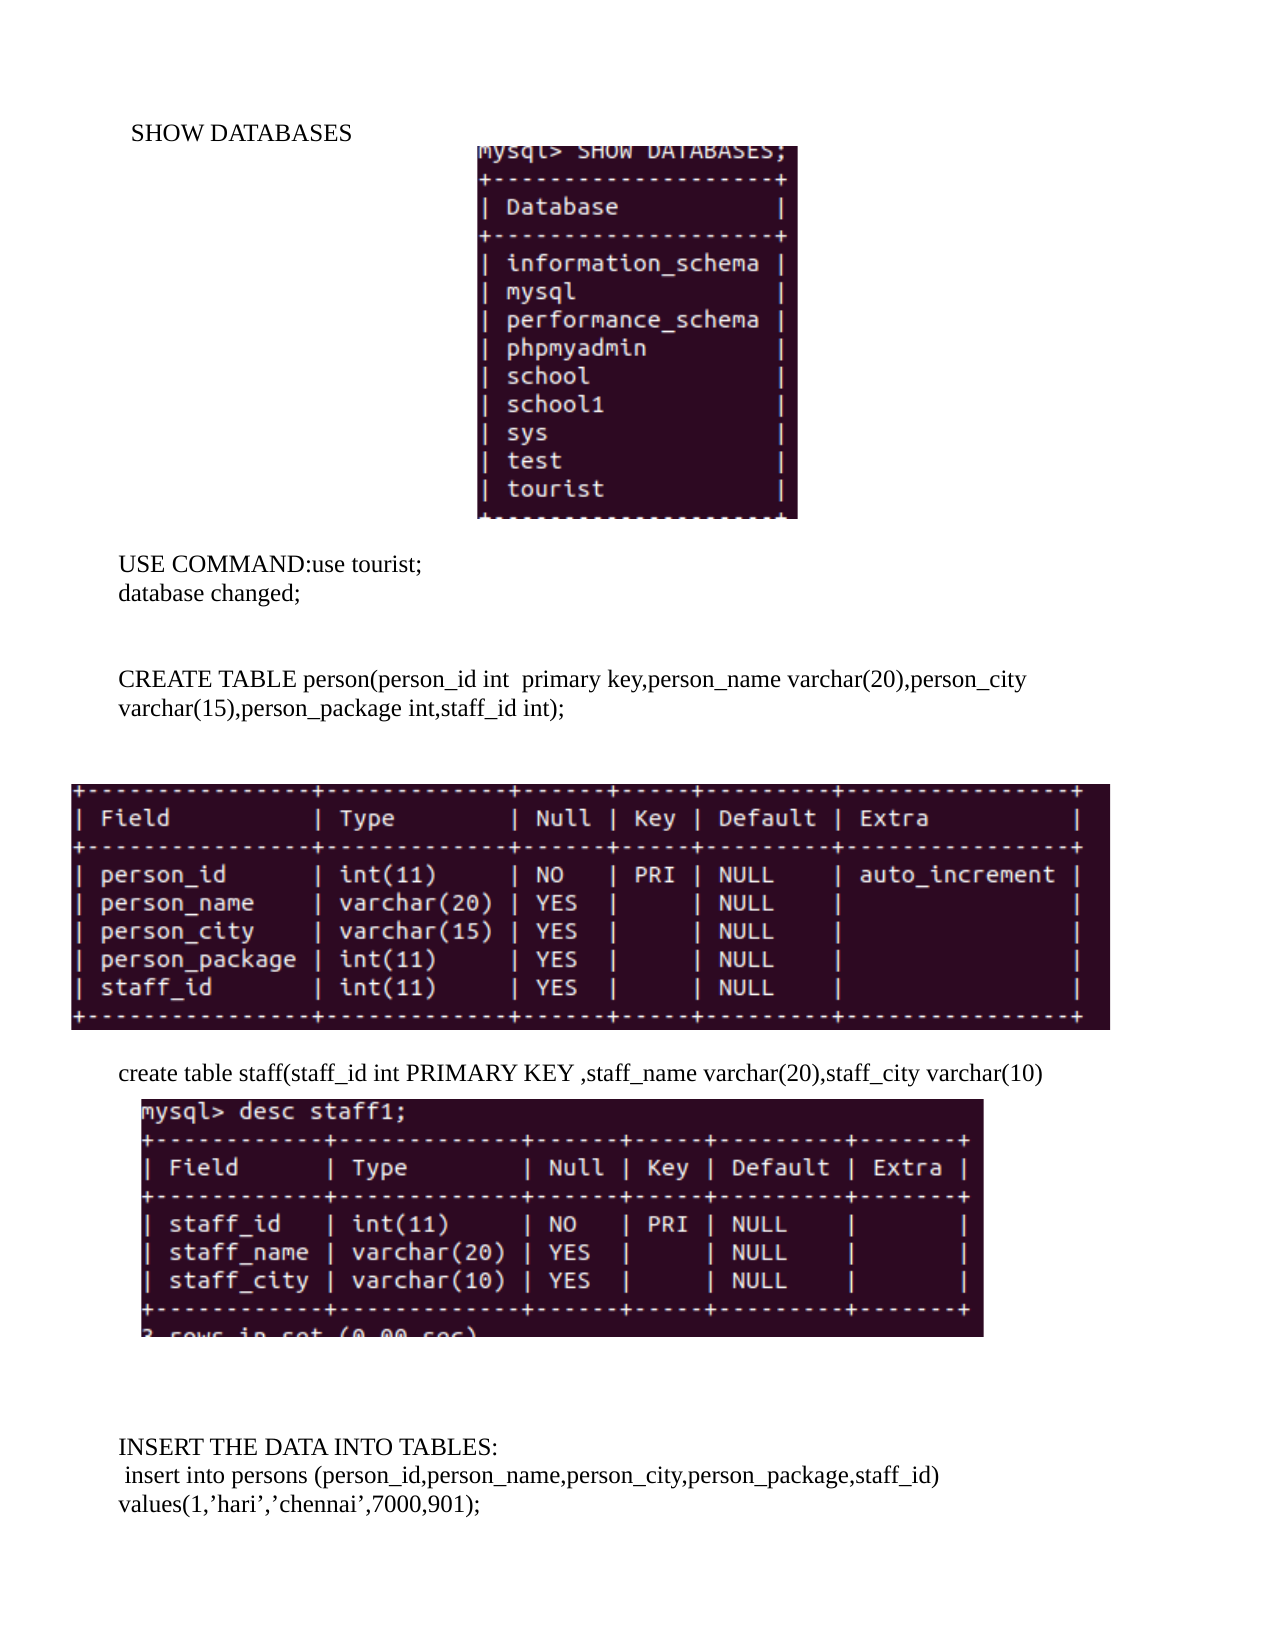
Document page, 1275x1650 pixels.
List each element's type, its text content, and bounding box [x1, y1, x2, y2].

text CREATE TABLE person(person_id int primary key,person_name varchar(20),person_city varchar(15),person_package int,staff_id int); [118, 664, 1157, 722]
picture [477, 146, 798, 519]
text INSERT THE DATA INTO TABLES: [118, 1432, 1157, 1460]
text database changed; [118, 578, 1157, 607]
picture [141, 1099, 984, 1337]
text USE COMMAND:use tourist; [118, 549, 1157, 578]
text create table staff(staff_id int PRIMARY KEY ,staff_name varchar(20),staff_city varchar(10) [118, 1058, 1157, 1087]
picture [71, 784, 1111, 1030]
text SHOW DATABASES [118, 118, 1157, 147]
text insert into persons (person_id,person_name,person_city,person_package,staff_id) values(1,’hari’,’chennai’,7000,901); [118, 1460, 1157, 1518]
